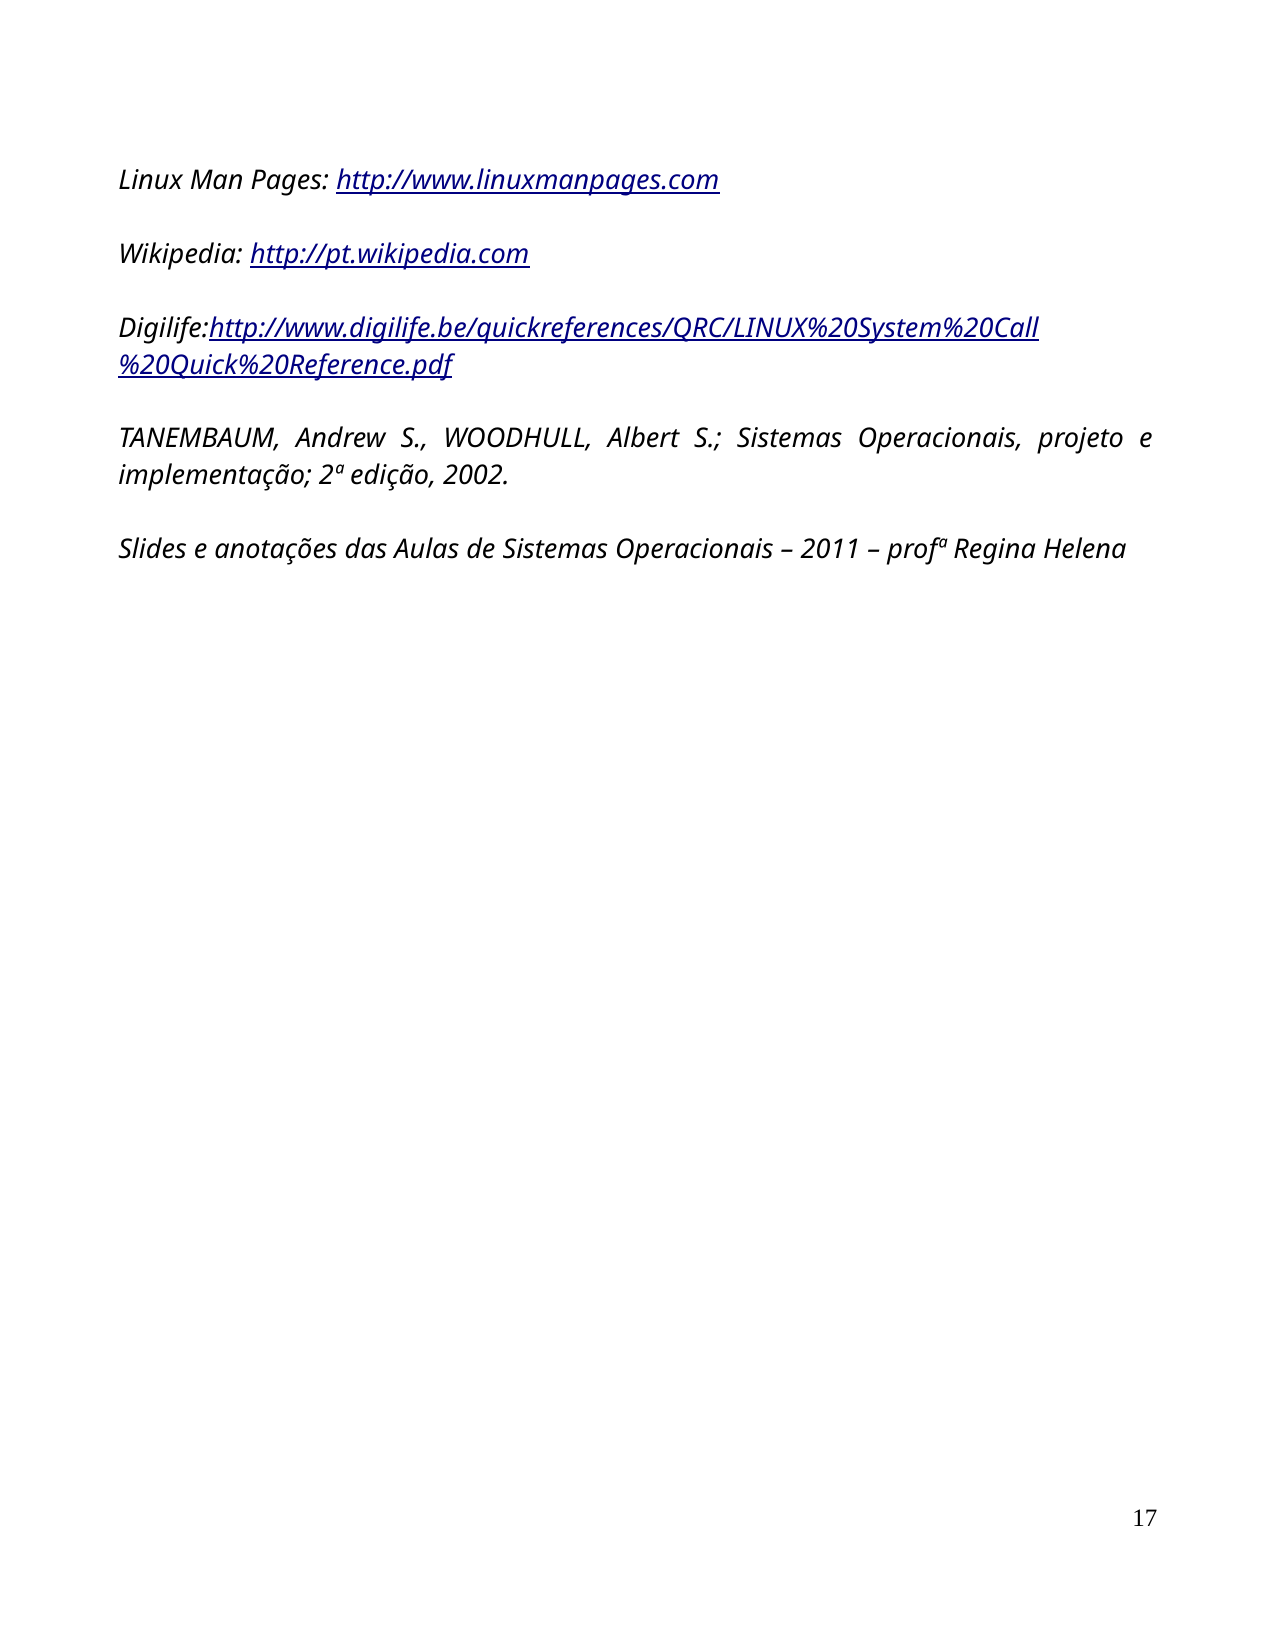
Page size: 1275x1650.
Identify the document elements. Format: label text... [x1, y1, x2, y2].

text Linux Man Pages: http://www.linuxmanpages.com [118, 161, 1157, 198]
text Slides e anotações das Aulas de Sistemas Operacionais – 2011 – profª Regina Helena [118, 529, 1157, 566]
text Digilife:http://www.digilife.be/quickreferences/QRC/LINUX%20System%20Call%20Quick%20Reference.pdf [118, 308, 1157, 382]
text TANEMBAUM, Andrew S., WOODHULL, Albert S.; Sistemas Operacionais, projeto e implementação; 2ª edição, 2002. [118, 419, 1157, 493]
text Wikipedia: http://pt.wikipedia.com [118, 234, 1157, 271]
